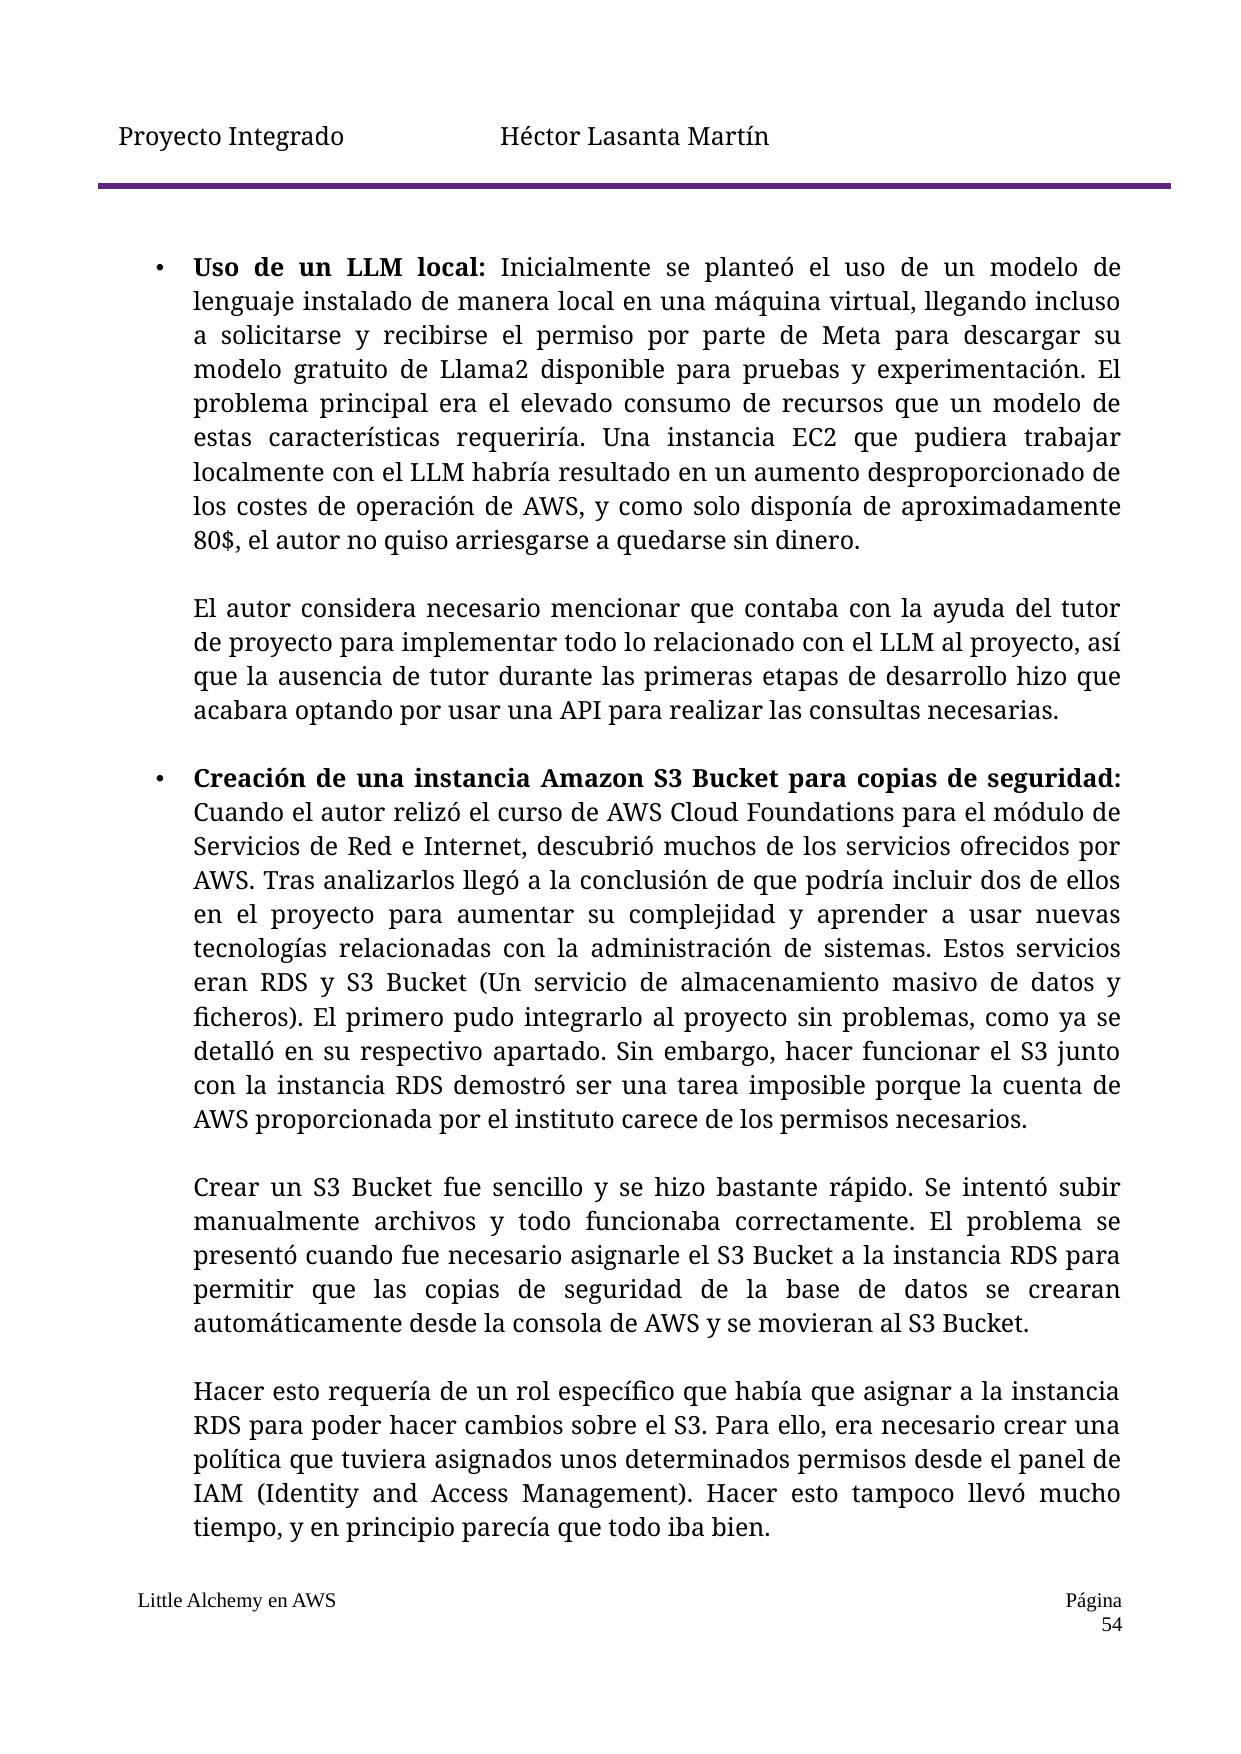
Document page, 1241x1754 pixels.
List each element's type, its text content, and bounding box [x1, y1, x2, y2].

list Creación de una instancia Amazon S3 Bucket para copias de seguridad: Cuando el autor relizó el curso de AWS Cloud Foundations para el módulo de Servicios de Red e Internet, descubrió muchos de los servicios ofrecidos por AWS. Tras analizarlos llegó a la conclusión de que podría incluir dos de ellos en el proyecto para aumentar su complejidad y aprender a usar nuevas tecnologías relacionadas con la administración de sistemas. Estos servicios eran RDS y S3 Bucket (Un servicio de almacenamiento masivo de datos y ficheros). El primero pudo integrarlo al proyecto sin problemas, como ya se detalló en su respectivo apartado. Sin embargo, hacer funcionar el S3 junto con la instancia RDS demostró ser una tarea imposible porque la cuenta de AWS proporcionada por el instituto carece de los permisos necesarios. [156, 761, 1122, 1135]
list Hacer esto requería de un rol específico que había que asignar a la instancia RDS para poder hacer cambios sobre el S3. Para ello, era necesario crear una política que tuviera asignados unos determinados permisos desde el panel de IAM (Identity and Access Management). Hacer esto tampoco llevó mucho tiempo, y en principio parecía que todo iba bien. [156, 1374, 1122, 1544]
list El autor considera necesario mencionar que contaba con la ayuda del tutor de proyecto para implementar todo lo relacionado con el LLM al proyecto, así que la ausencia de tutor durante las primeras etapas de desarrollo hizo que acabara optando por usar una API para realizar las consultas necesarias. [156, 590, 1122, 727]
list Crear un S3 Bucket fue sencillo y se hizo bastante rápido. Se intentó subir manualmente archivos y todo funcionaba correctamente. El problema se presentó cuando fue necesario asignarle el S3 Bucket a la instancia RDS para permitir que las copias de seguridad de la base de datos se crearan automáticamente desde la consola de AWS y se movieran al S3 Bucket. [156, 1169, 1122, 1340]
list Uso de un LLM local: Inicialmente se planteó el uso de un modelo de lenguaje instalado de manera local en una máquina virtual, llegando incluso a solicitarse y recibirse el permiso por parte de Meta para descargar su modelo gratuito de Llama2 disponible para pruebas y experimentación. El problema principal era el elevado consumo de recursos que un modelo de estas características requeriría. Una instancia EC2 que pudiera trabajar localmente con el LLM habría resultado en un aumento desproporcionado de los costes de operación de AWS, y como solo disponía de aproximadamente 80$, el autor no quiso arriesgarse a quedarse sin dinero. [156, 250, 1122, 556]
